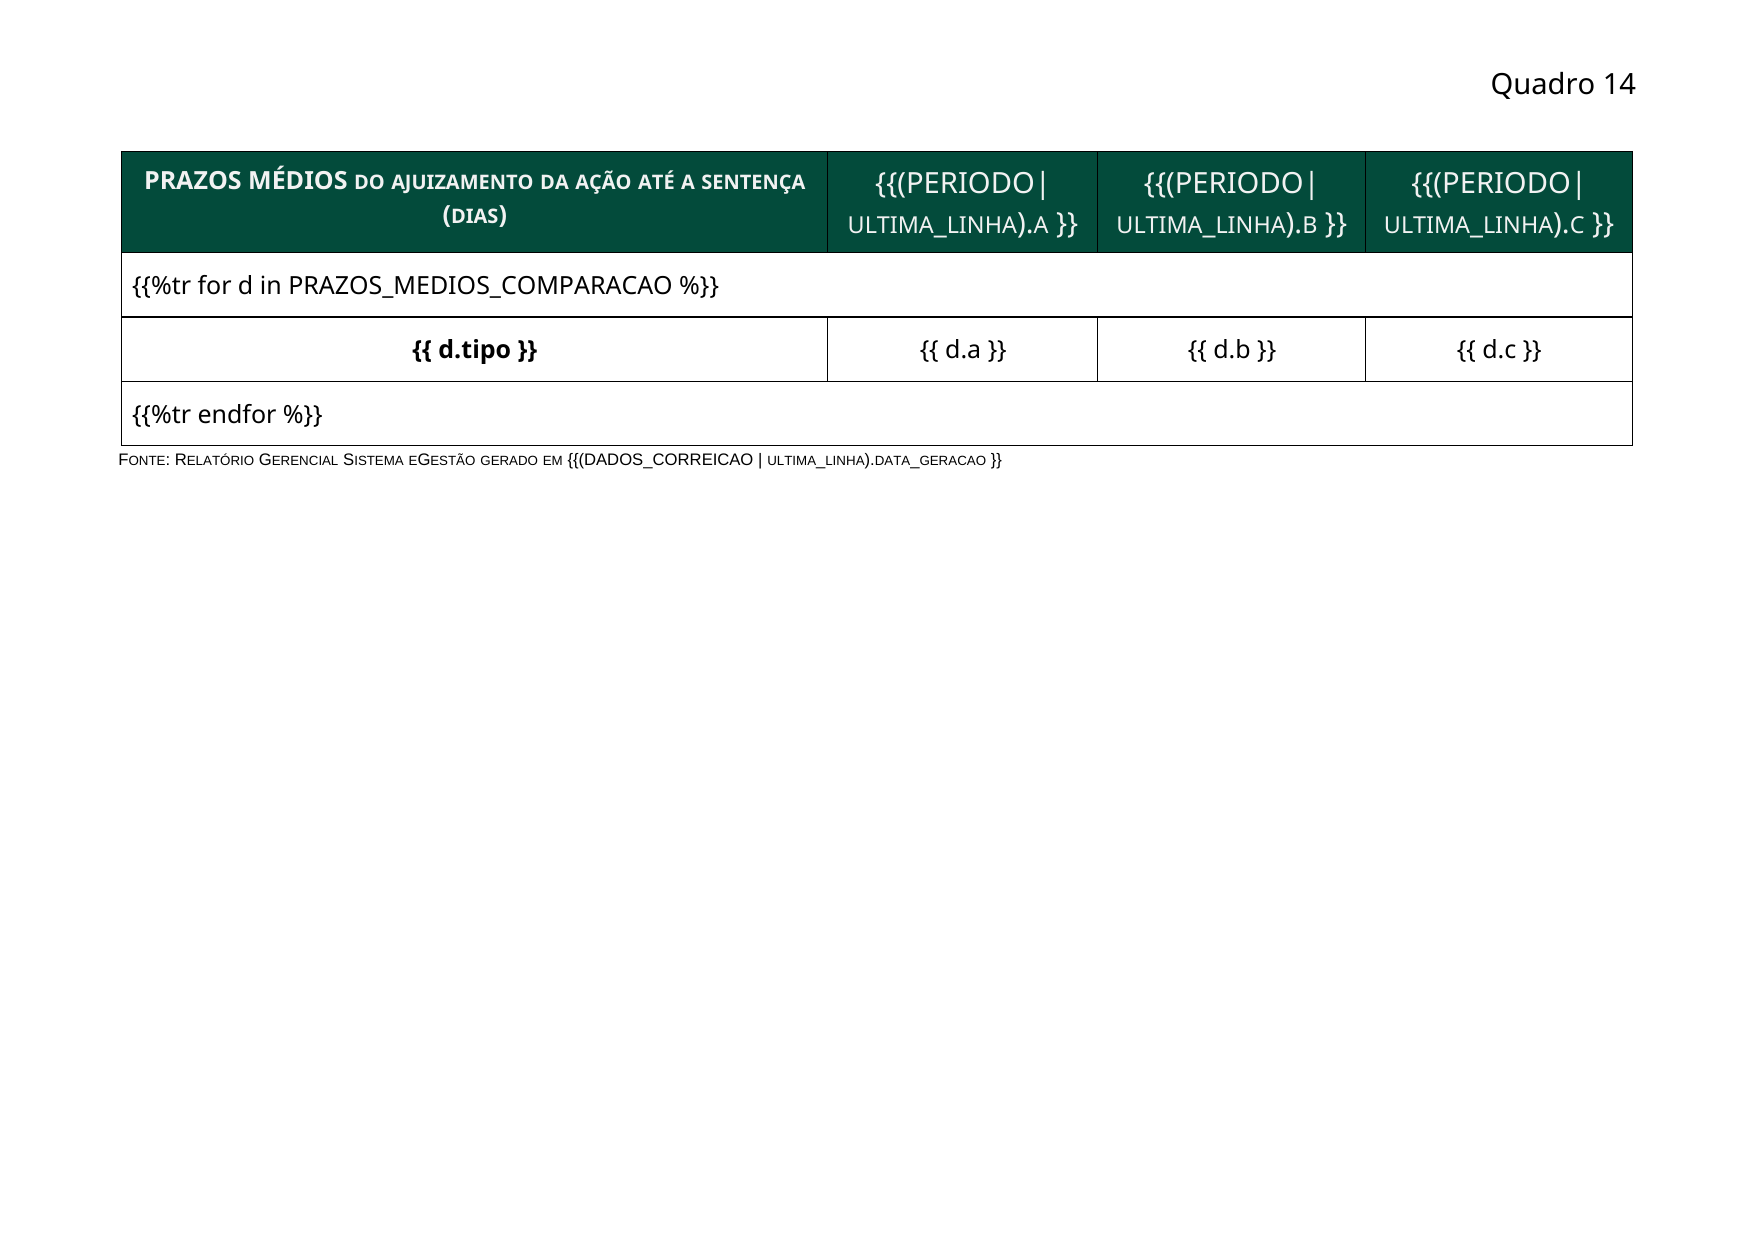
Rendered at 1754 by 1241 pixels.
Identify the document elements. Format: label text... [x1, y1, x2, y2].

table_cell {{ d.tipo }} [122, 318, 827, 381]
text Quadro 14 [118, 63, 1636, 103]
table_cell {{%tr endfor %}} [122, 382, 1632, 445]
table_cell {{ d.b }} [1098, 318, 1365, 381]
table_cell {{ d.a }} [828, 318, 1097, 381]
table_cell {{ d.c }} [1366, 318, 1632, 381]
table_header {{(PERIODO|ultima_linha).c }} [1366, 152, 1632, 252]
table_header PRAZOS MÉDIOS do ajuizamento da ação até a sentença (dias) [122, 152, 827, 252]
table_header {{(PERIODO|ultima_linha).a }} [828, 152, 1097, 252]
table_header {{(PERIODO|ultima_linha).b }} [1098, 152, 1365, 252]
table_cell {{%tr for d in PRAZOS_MEDIOS_COMPARACAO %}} [122, 253, 1632, 316]
text Fonte: Relatório Gerencial Sistema eGestão gerado em {{(DADOS_CORREICAO | ultima_linha).data_geracao }} [118, 450, 1636, 469]
